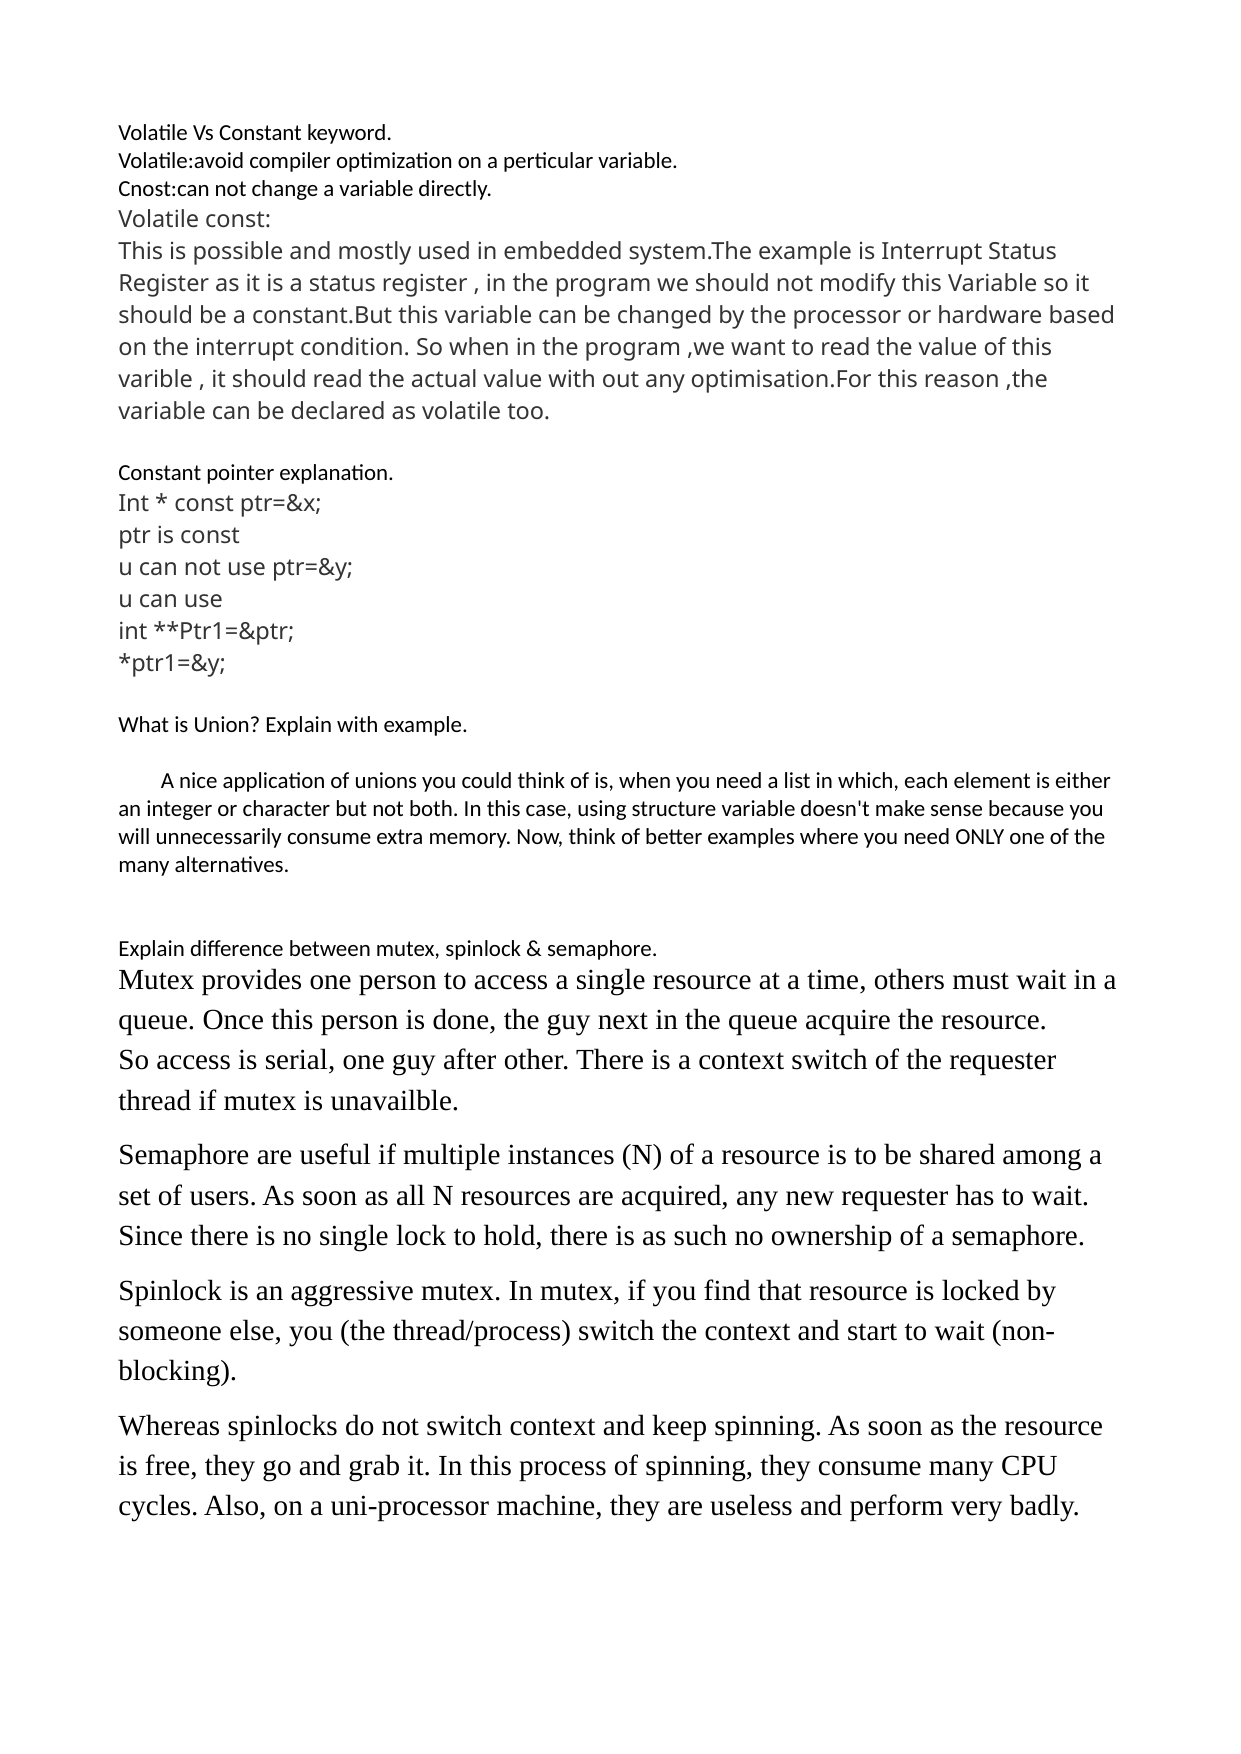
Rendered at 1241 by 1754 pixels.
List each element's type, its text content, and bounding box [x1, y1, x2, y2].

text int **Ptr1=&ptr; [118, 614, 1122, 646]
text u can use [118, 582, 1122, 614]
text This is possible and mostly used in embedded system.The example is Interrupt Status Register as it is a status register , in the program we should not modify this Variable so it should be a constant.But this variable can be changed by the processor or hardware based on the interrupt condition. So when in the program ,we want to read the value of this varible , it should read the actual value with out any optimisation.For this reason ,the variable can be declared as volatile too. [118, 234, 1122, 426]
text Cnost:can not change a variable directly. [118, 174, 1122, 202]
text *ptr1=&y; [118, 646, 1122, 678]
text A nice application of unions you could think of is, when you need a list in which, each element is either an integer or character but not both. In this case, using structure variable doesn't make sense because you will unnecessarily consume extra memory. Now, think of better examples where you need ONLY one of the many alternatives. [118, 766, 1122, 878]
text Explain difference between mutex, spinlock & semaphore. [118, 934, 1122, 962]
text What is Union? Explain with example. [118, 710, 1122, 738]
text Volatile:avoid compiler optimization on a perticular variable. [118, 146, 1122, 174]
text ptr is const [118, 518, 1122, 550]
text Semaphore are useful if multiple instances (N) of a resource is to be shared among a set of users. As soon as all N resources are acquired, any new requester has to wait. Since there is no single lock to hold, there is as such no ownership of a semaphore. [118, 1137, 1122, 1251]
text Spinlock is an aggressive mutex. In mutex, if you find that resource is locked by someone else, you (the thread/process) switch the context and start to wait (non-blocking). [118, 1273, 1122, 1387]
text u can not use ptr=&y; [118, 550, 1122, 582]
text Volatile const: [118, 202, 1122, 234]
text Int * const ptr=&x; [118, 486, 1122, 518]
text Volatile Vs Constant keyword. [118, 118, 1122, 146]
text Constant pointer explanation. [118, 458, 1122, 486]
text Whereas spinlocks do not switch context and keep spinning. As soon as the resource is free, they go and grab it. In this process of spinning, they consume many CPU cycles. Also, on a uni-processor machine, they are useless and perform very badly. [118, 1408, 1122, 1522]
text Mutex provides one person to access a single resource at a time, others must wait in a queue. Once this person is done, the guy next in the queue acquire the resource. So access is serial, one guy after other. There is a context switch of the requester thread if mutex is unavailble. [118, 962, 1122, 1116]
